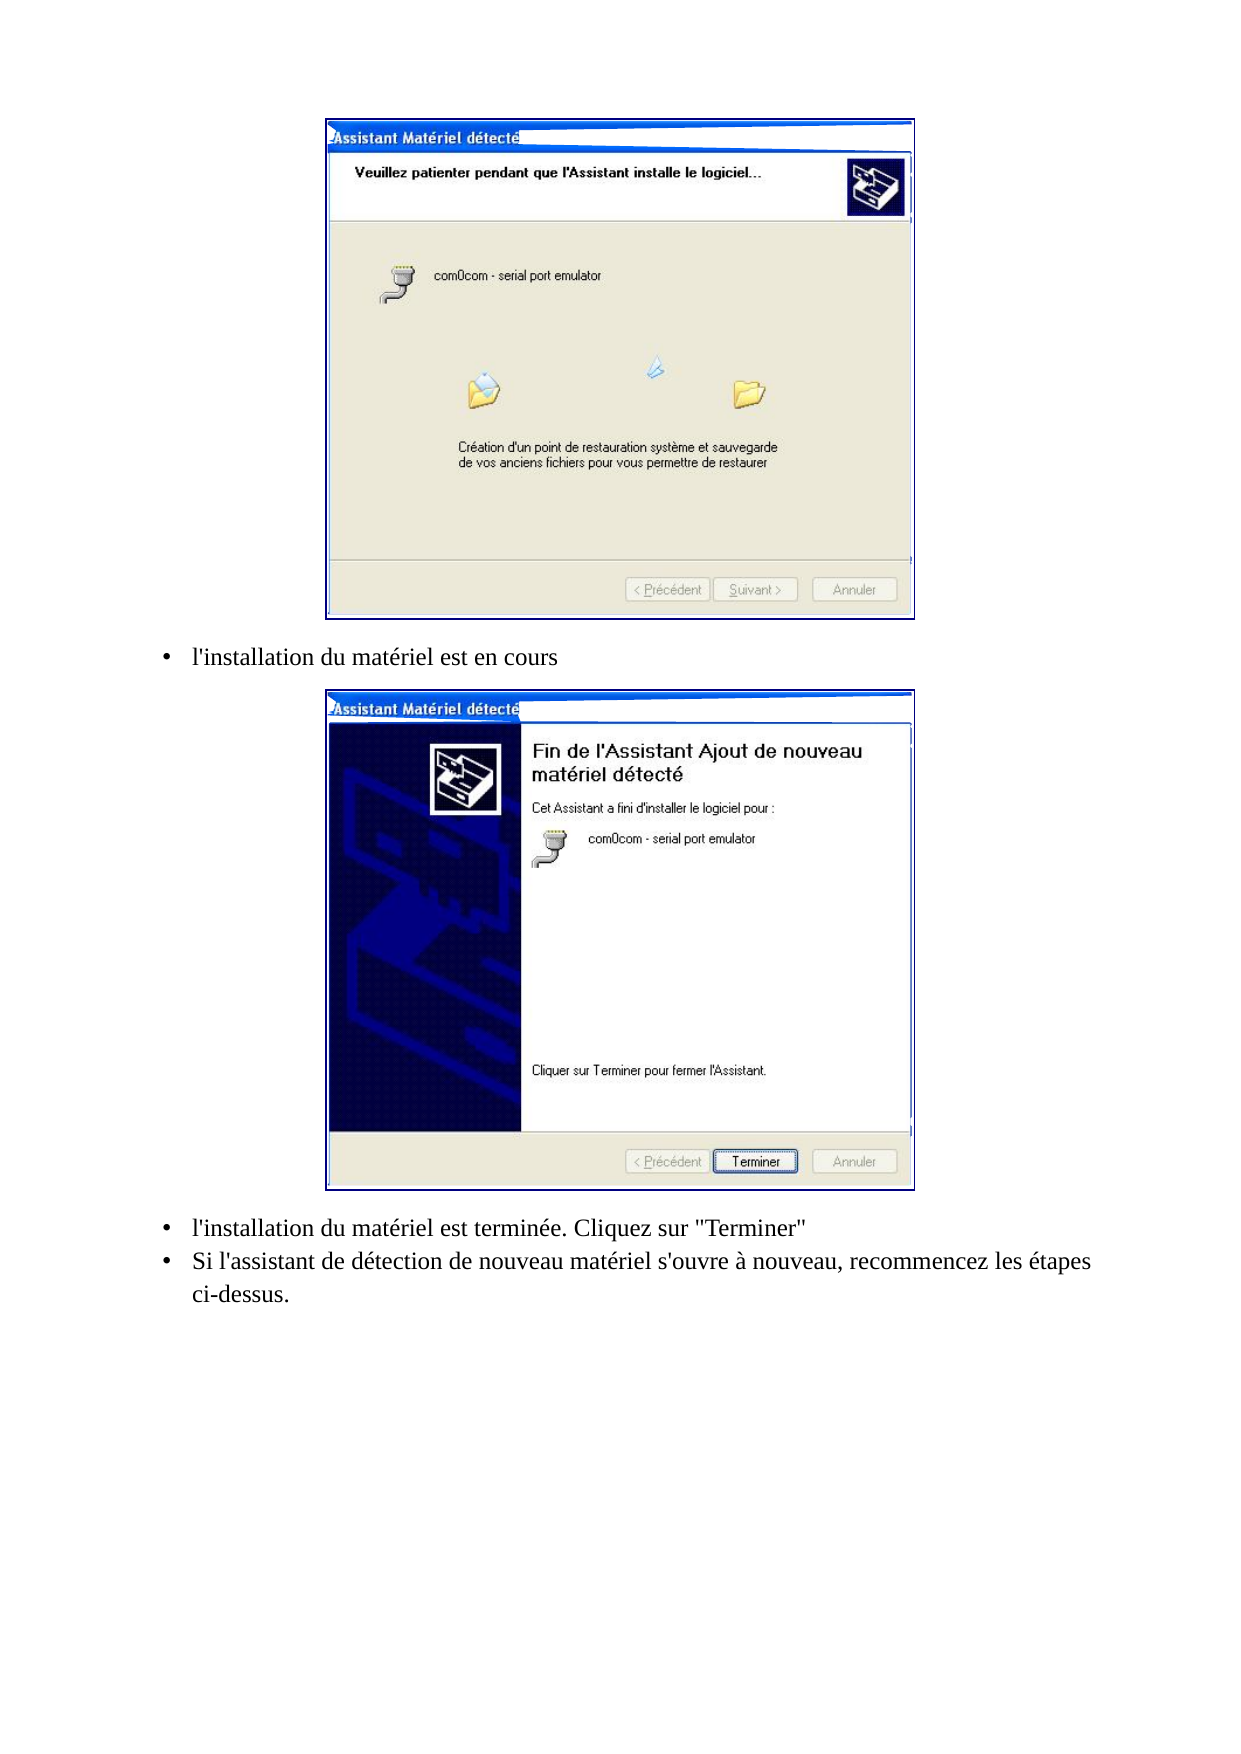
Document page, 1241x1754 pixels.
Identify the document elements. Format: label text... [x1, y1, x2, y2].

picture [356, 150, 914, 618]
list l'installation du matériel est terminée. Cliquez sur "Terminer" [162, 1213, 1122, 1242]
list Si l'assistant de détection de nouveau matériel s'ouvre à nouveau, recommencez les étapes ci-dessus. [162, 1246, 1122, 1308]
picture [356, 721, 914, 1189]
list l'installation du matériel est en cours [162, 642, 1122, 671]
